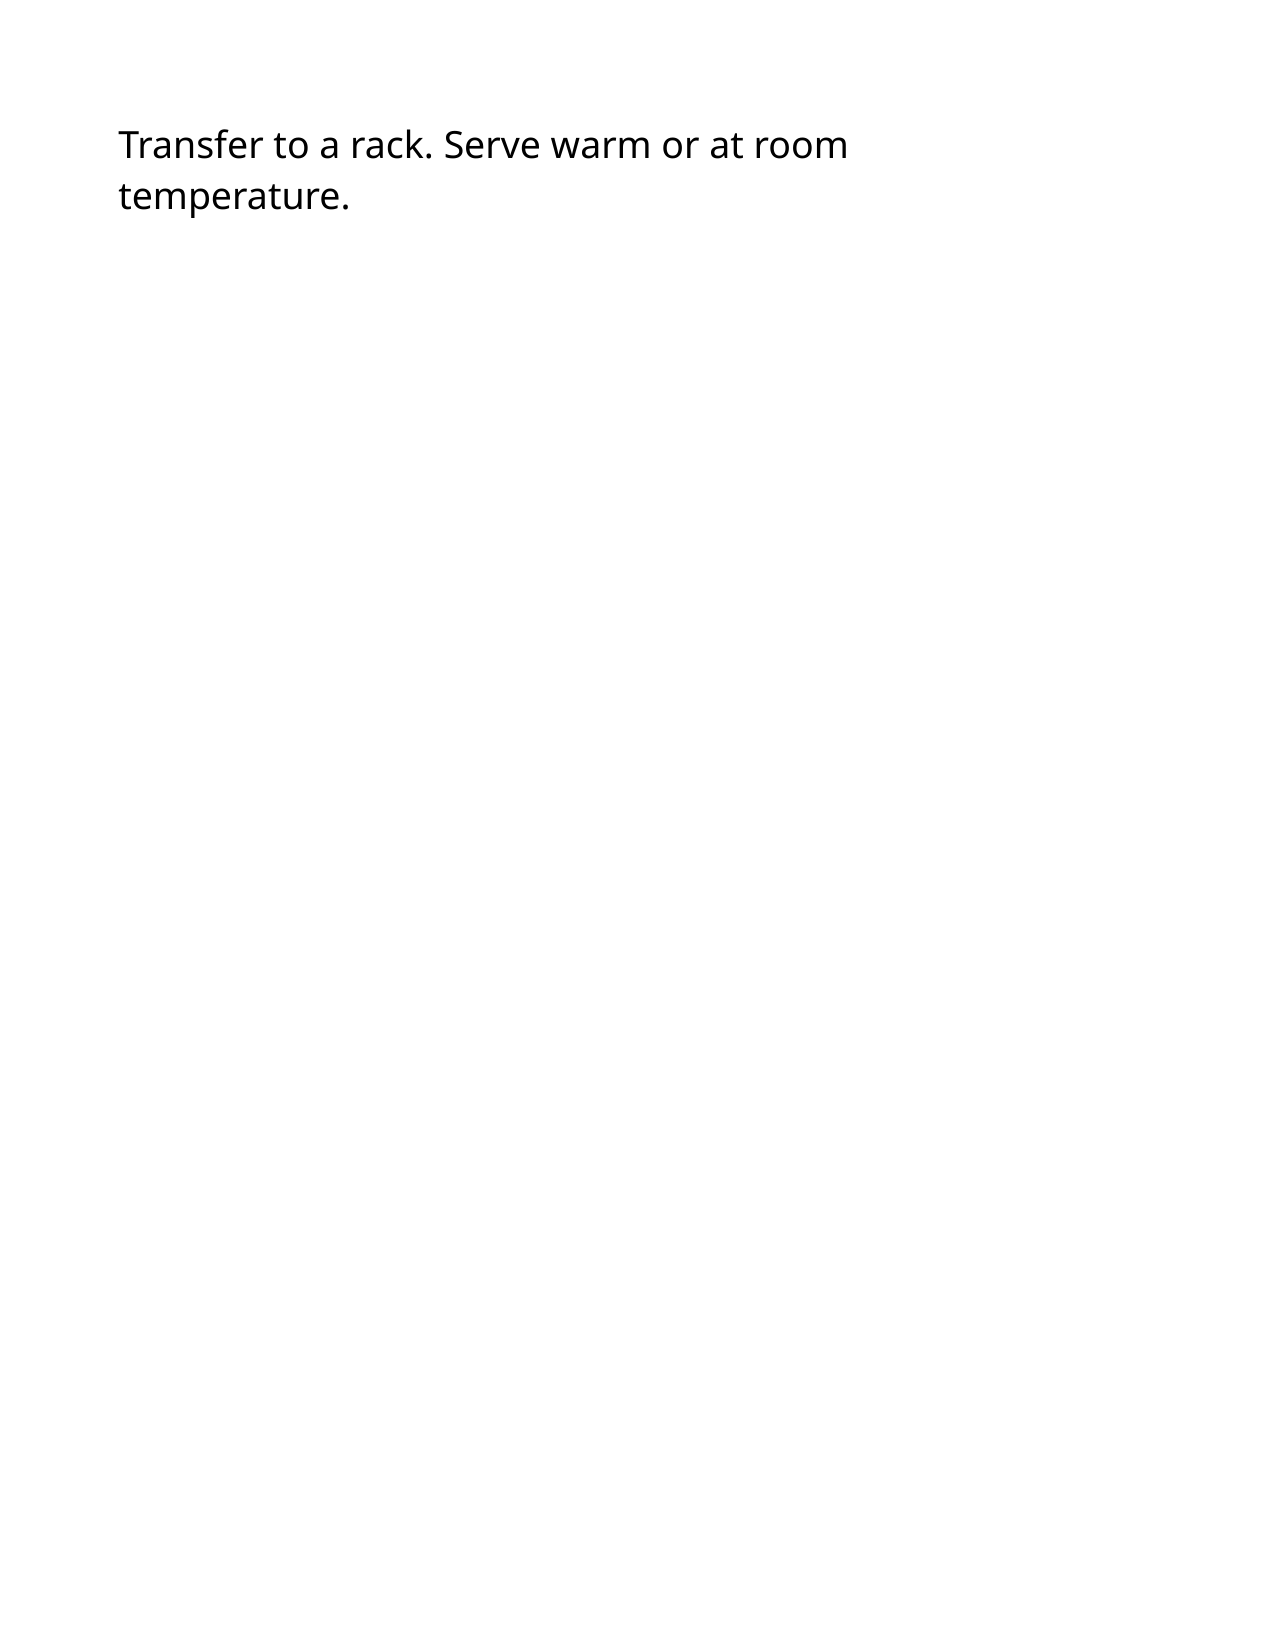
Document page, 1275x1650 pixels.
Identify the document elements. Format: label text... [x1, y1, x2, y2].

table_header Transfer to a rack. Serve warm or at room temperature. [107, 118, 1018, 220]
